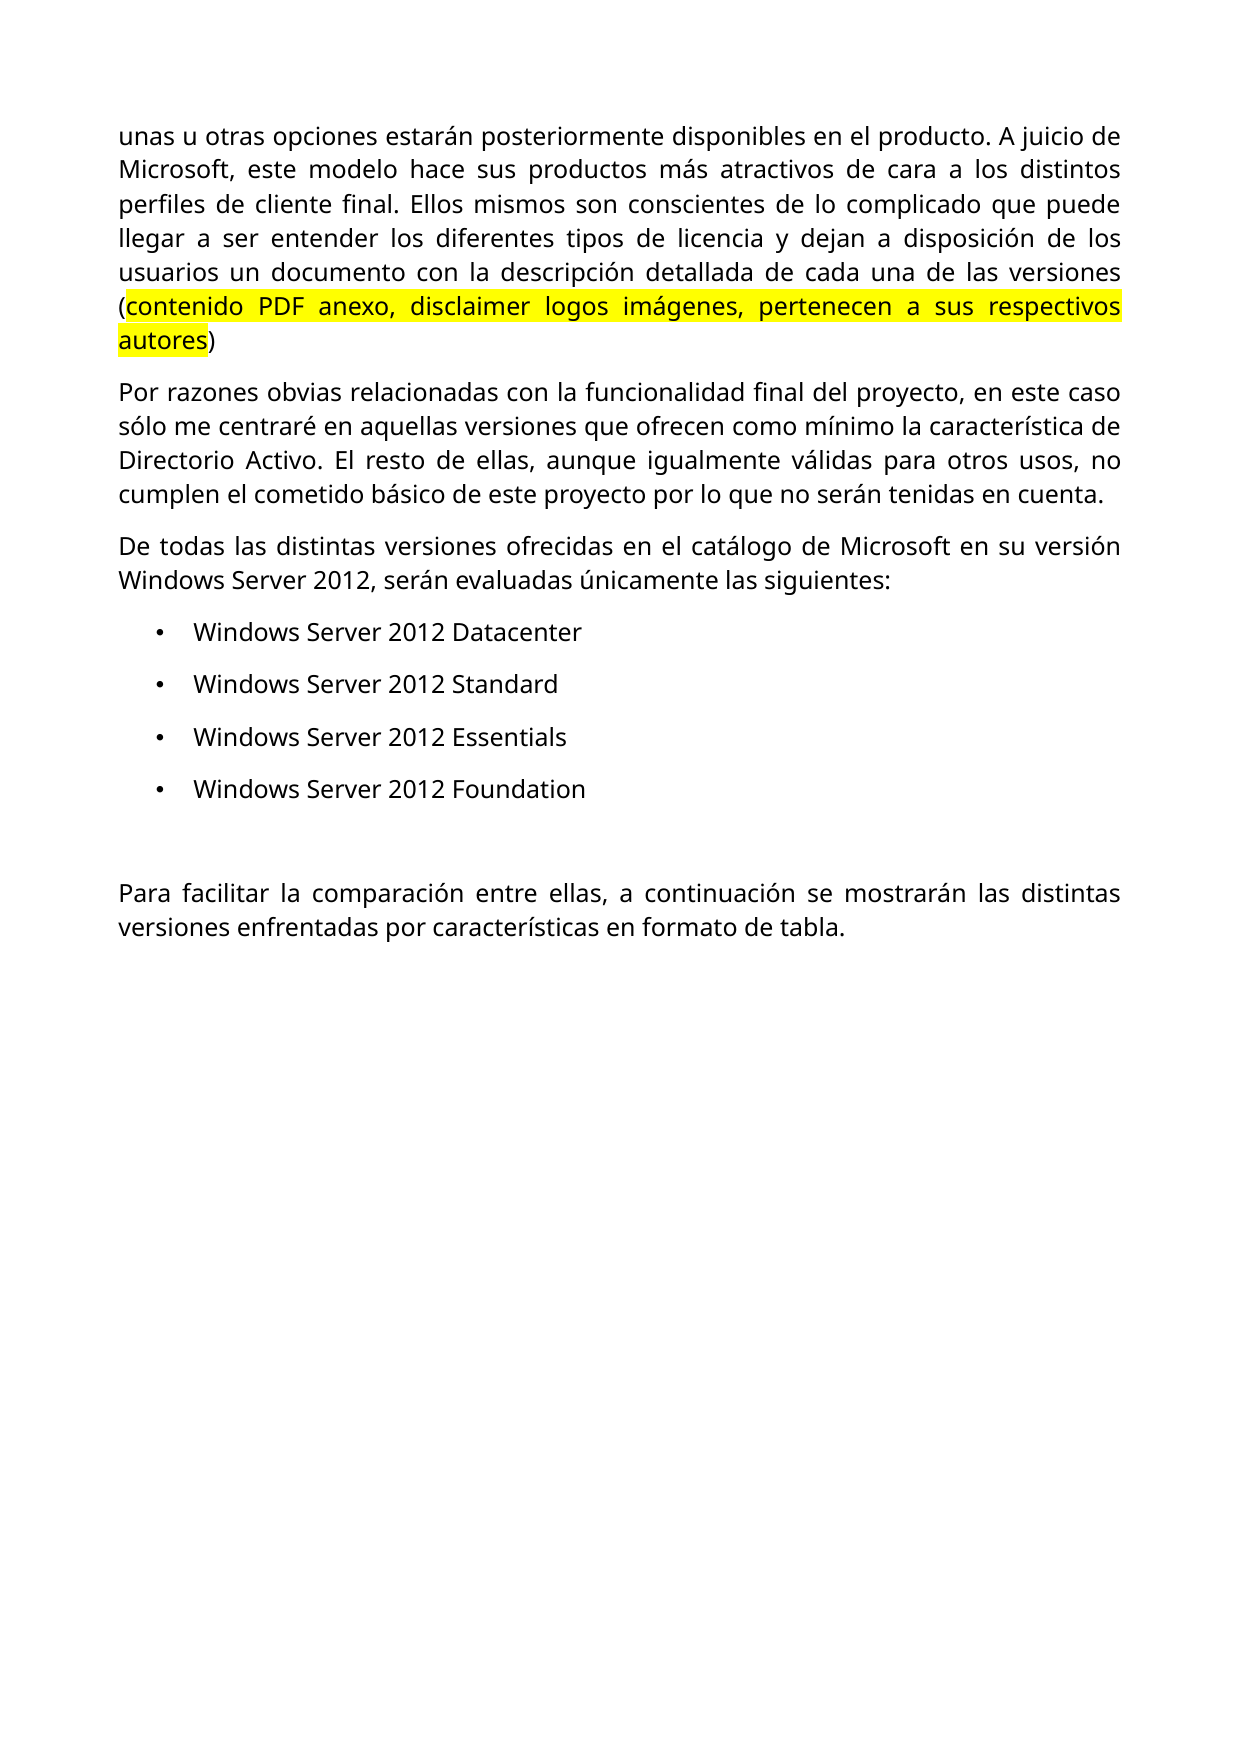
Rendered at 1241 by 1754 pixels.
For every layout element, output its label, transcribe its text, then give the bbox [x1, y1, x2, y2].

list Windows Server 2012 Standard [156, 667, 1122, 701]
list Windows Server 2012 Foundation [156, 771, 1122, 805]
text unas u otras opciones estarán posteriormente disponibles en el producto. A juicio de Microsoft, este modelo hace sus productos más atractivos de cara a los distintos perfiles de cliente final. Ellos mismos son conscientes de lo complicado que puede llegar a ser entender los diferentes tipos de licencia y dejan a disposición de los usuarios un documento con la descripción detallada de cada una de las versiones (contenido PDF anexo, disclaimer logos imágenes, pertenecen a sus respectivos autores) [118, 118, 1122, 357]
text De todas las distintas versiones ofrecidas en el catálogo de Microsoft en su versión Windows Server 2012, serán evaluadas únicamente las siguientes: [118, 529, 1122, 597]
list Windows Server 2012 Essentials [156, 719, 1122, 753]
text Para facilitar la comparación entre ellas, a continuación se mostrarán las distintas versiones enfrentadas por características en formato de tabla. [118, 875, 1122, 943]
list Windows Server 2012 Datacenter [156, 615, 1122, 649]
text Por razones obvias relacionadas con la funcionalidad final del proyecto, en este caso sólo me centraré en aquellas versiones que ofrecen como mínimo la característica de Directorio Activo. El resto de ellas, aunque igualmente válidas para otros usos, no cumplen el cometido básico de este proyecto por lo que no serán tenidas en cuenta. [118, 374, 1122, 511]
